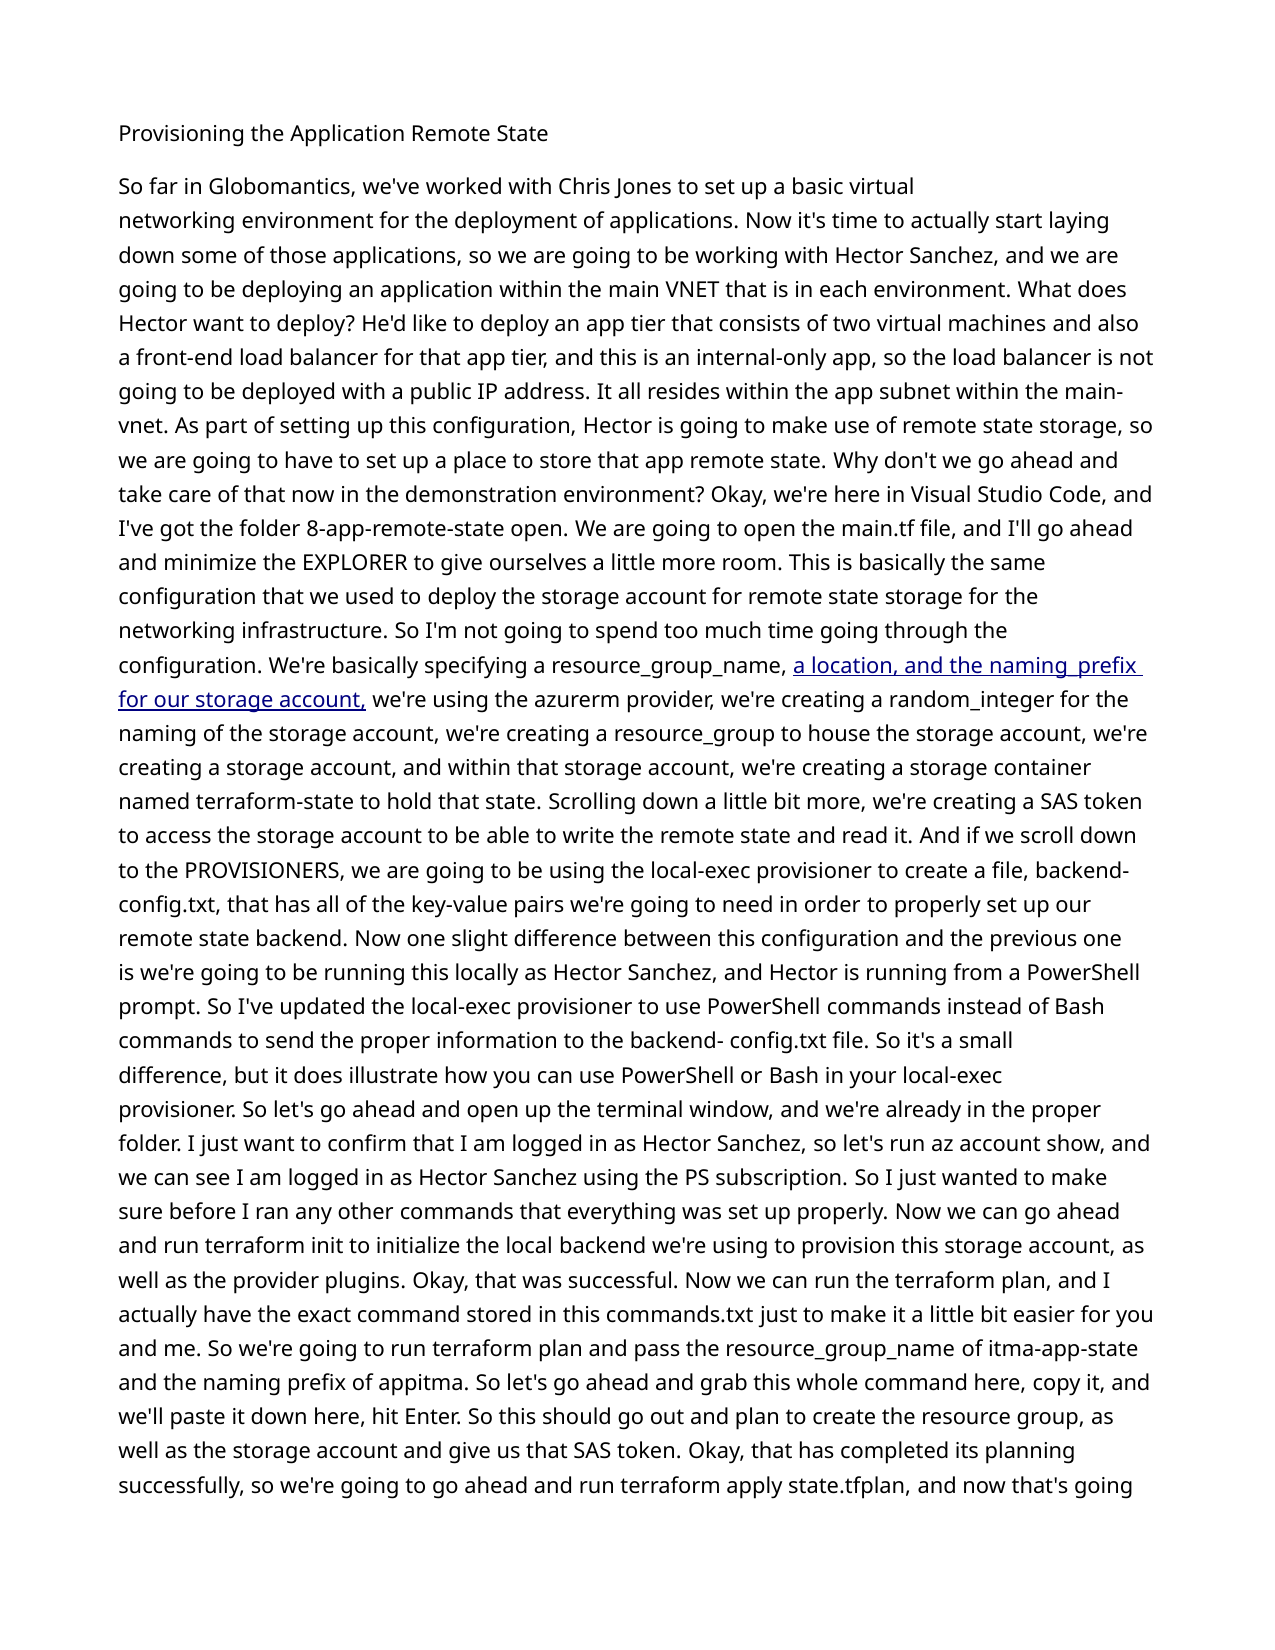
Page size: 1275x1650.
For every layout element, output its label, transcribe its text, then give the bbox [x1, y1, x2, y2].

text So far in Globomantics, we've worked with Chris Jones to set up a basic virtual networking environment for the deployment of applications. Now it's time to actually start laying down some of those applications, so we are going to be working with Hector Sanchez, and we are going to be deploying an application within the main VNET that is in each environment. What does Hector want to deploy? He'd like to deploy an app tier that consists of two virtual machines and also a front-end load balancer for that app tier, and this is an internal-only app, so the load balancer is not going to be deployed with a public IP address. It all resides within the app subnet within the main-vnet. As part of setting up this configuration, Hector is going to make use of remote state storage, so we are going to have to set up a place to store that app remote state. Why don't we go ahead and take care of that now in the demonstration environment? Okay, we're here in Visual Studio Code, and I've got the folder 8-app-remote-state open. We are going to open the main.tf file, and I'll go ahead and minimize the EXPLORER to give ourselves a little more room. This is basically the same configuration that we used to deploy the storage account for remote state storage for the networking infrastructure. So I'm not going to spend too much time going through the configuration. We're basically specifying a resource_group_name, a location, and the naming_prefix for our storage account, we're using the azurerm provider, we're creating a random_integer for the naming of the storage account, we're creating a resource_group to house the storage account, we're creating a storage account, and within that storage account, we're creating a storage container named terraform-state to hold that state. Scrolling down a little bit more, we're creating a SAS token to access the storage account to be able to write the remote state and read it. And if we scroll down to the PROVISIONERS, we are going to be using the local-exec provisioner to create a file, backend- config.txt, that has all of the key-value pairs we're going to need in order to properly set up our remote state backend. Now one slight difference between this configuration and the previous one is we're going to be running this locally as Hector Sanchez, and Hector is running from a PowerShell prompt. So I've updated the local-exec provisioner to use PowerShell commands instead of Bash commands to send the proper information to the backend- config.txt file. So it's a small difference, but it does illustrate how you can use PowerShell or Bash in your local-exec provisioner. So let's go ahead and open up the terminal window, and we're already in the proper folder. I just want to confirm that I am logged in as Hector Sanchez, so let's run az account show, and we can see I am logged in as Hector Sanchez using the PS subscription. So I just wanted to make sure before I ran any other commands that everything was set up properly. Now we can go ahead and run terraform init to initialize the local backend we're using to provision this storage account, as well as the provider plugins. Okay, that was successful. Now we can run the terraform plan, and I actually have the exact command stored in this commands.txt just to make it a little bit easier for you and me. So we're going to run terraform plan and pass the resource_group_name of itma-app-state and the naming prefix of appitma. So let's go ahead and grab this whole command here, copy it, and we'll paste it down here, hit Enter. So this should go out and plan to create the resource group, as well as the storage account and give us that SAS token. Okay, that has completed its planning successfully, so we're going to go ahead and run terraform apply state.tfplan, and now that's going [118, 171, 1157, 1499]
subtitle Provisioning the Application Remote State [118, 118, 1157, 148]
